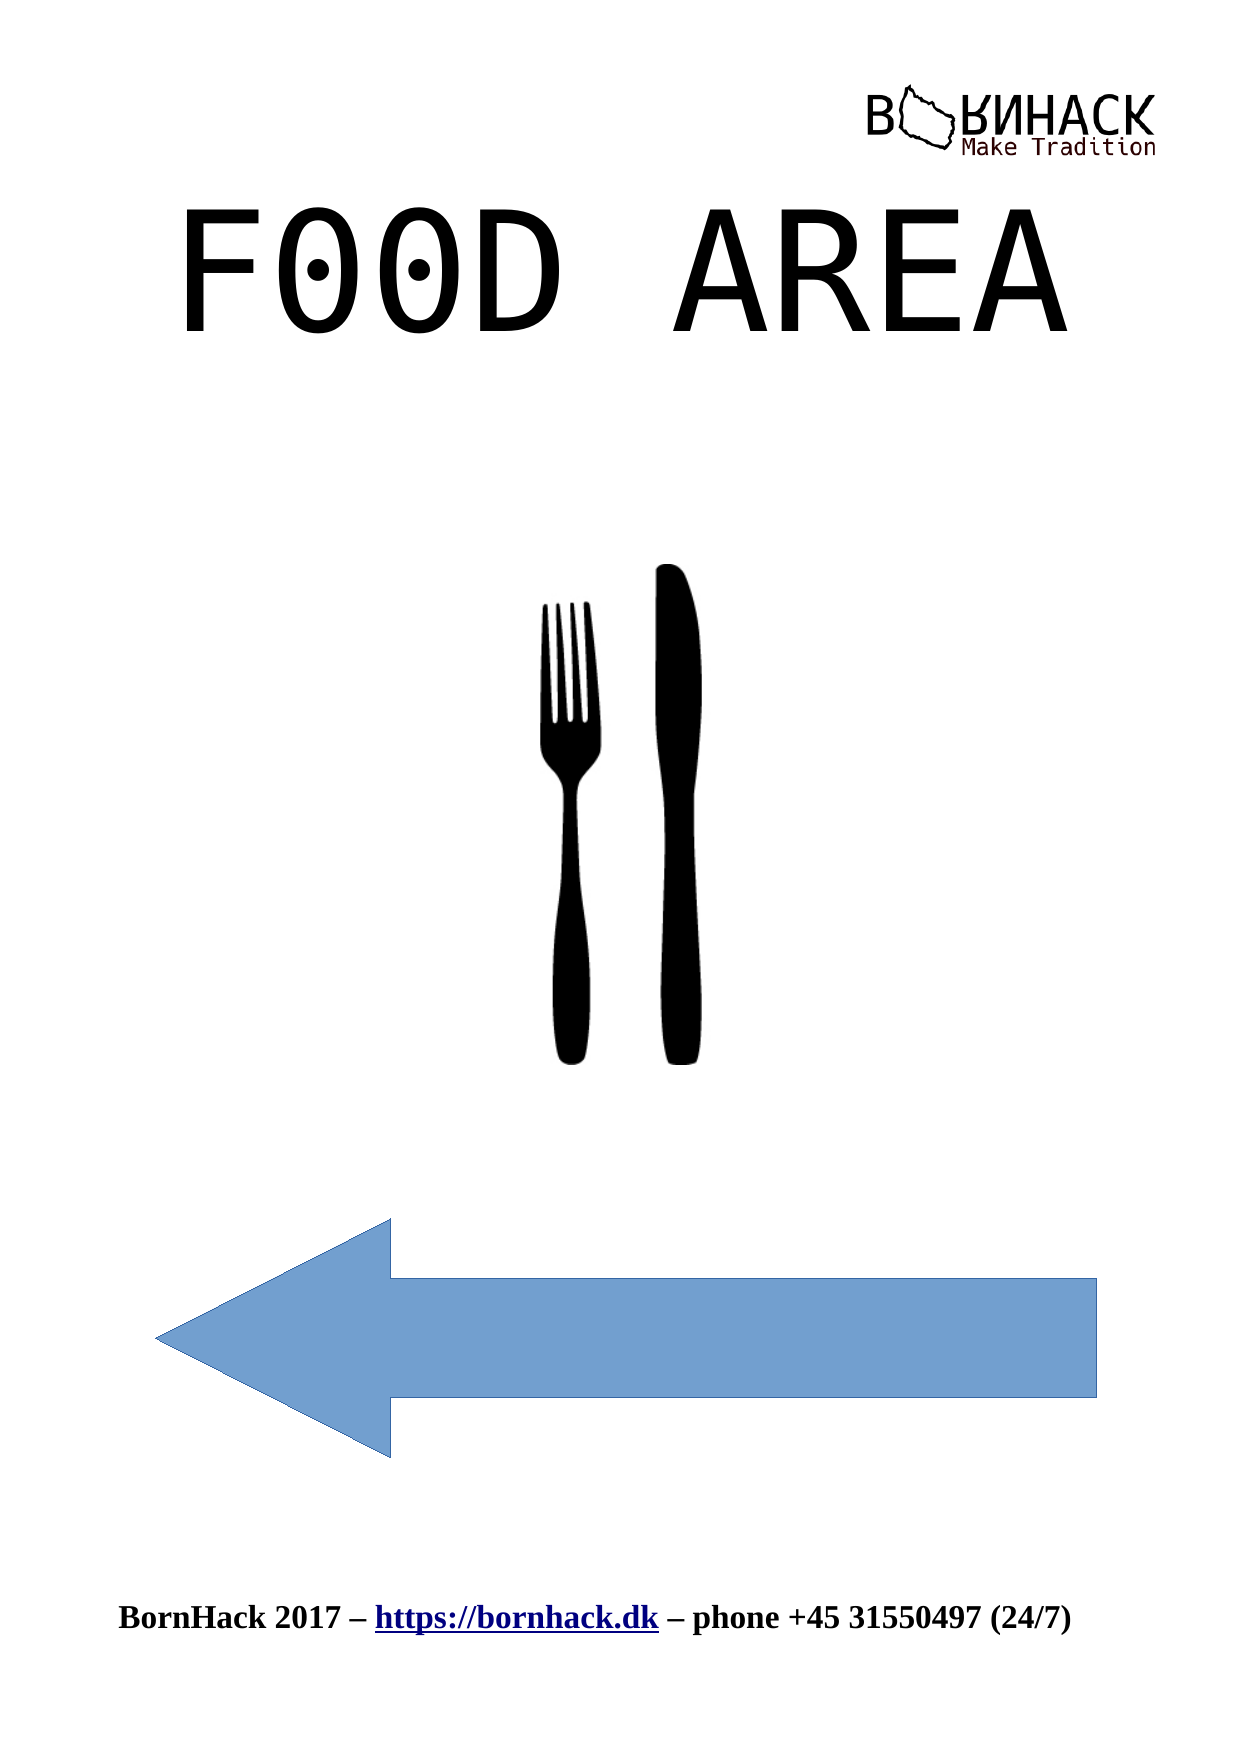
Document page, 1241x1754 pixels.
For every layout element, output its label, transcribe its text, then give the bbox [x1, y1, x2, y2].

text F00D AREA [118, 176, 1122, 370]
picture [852, 82, 1169, 166]
picture [370, 564, 871, 1065]
